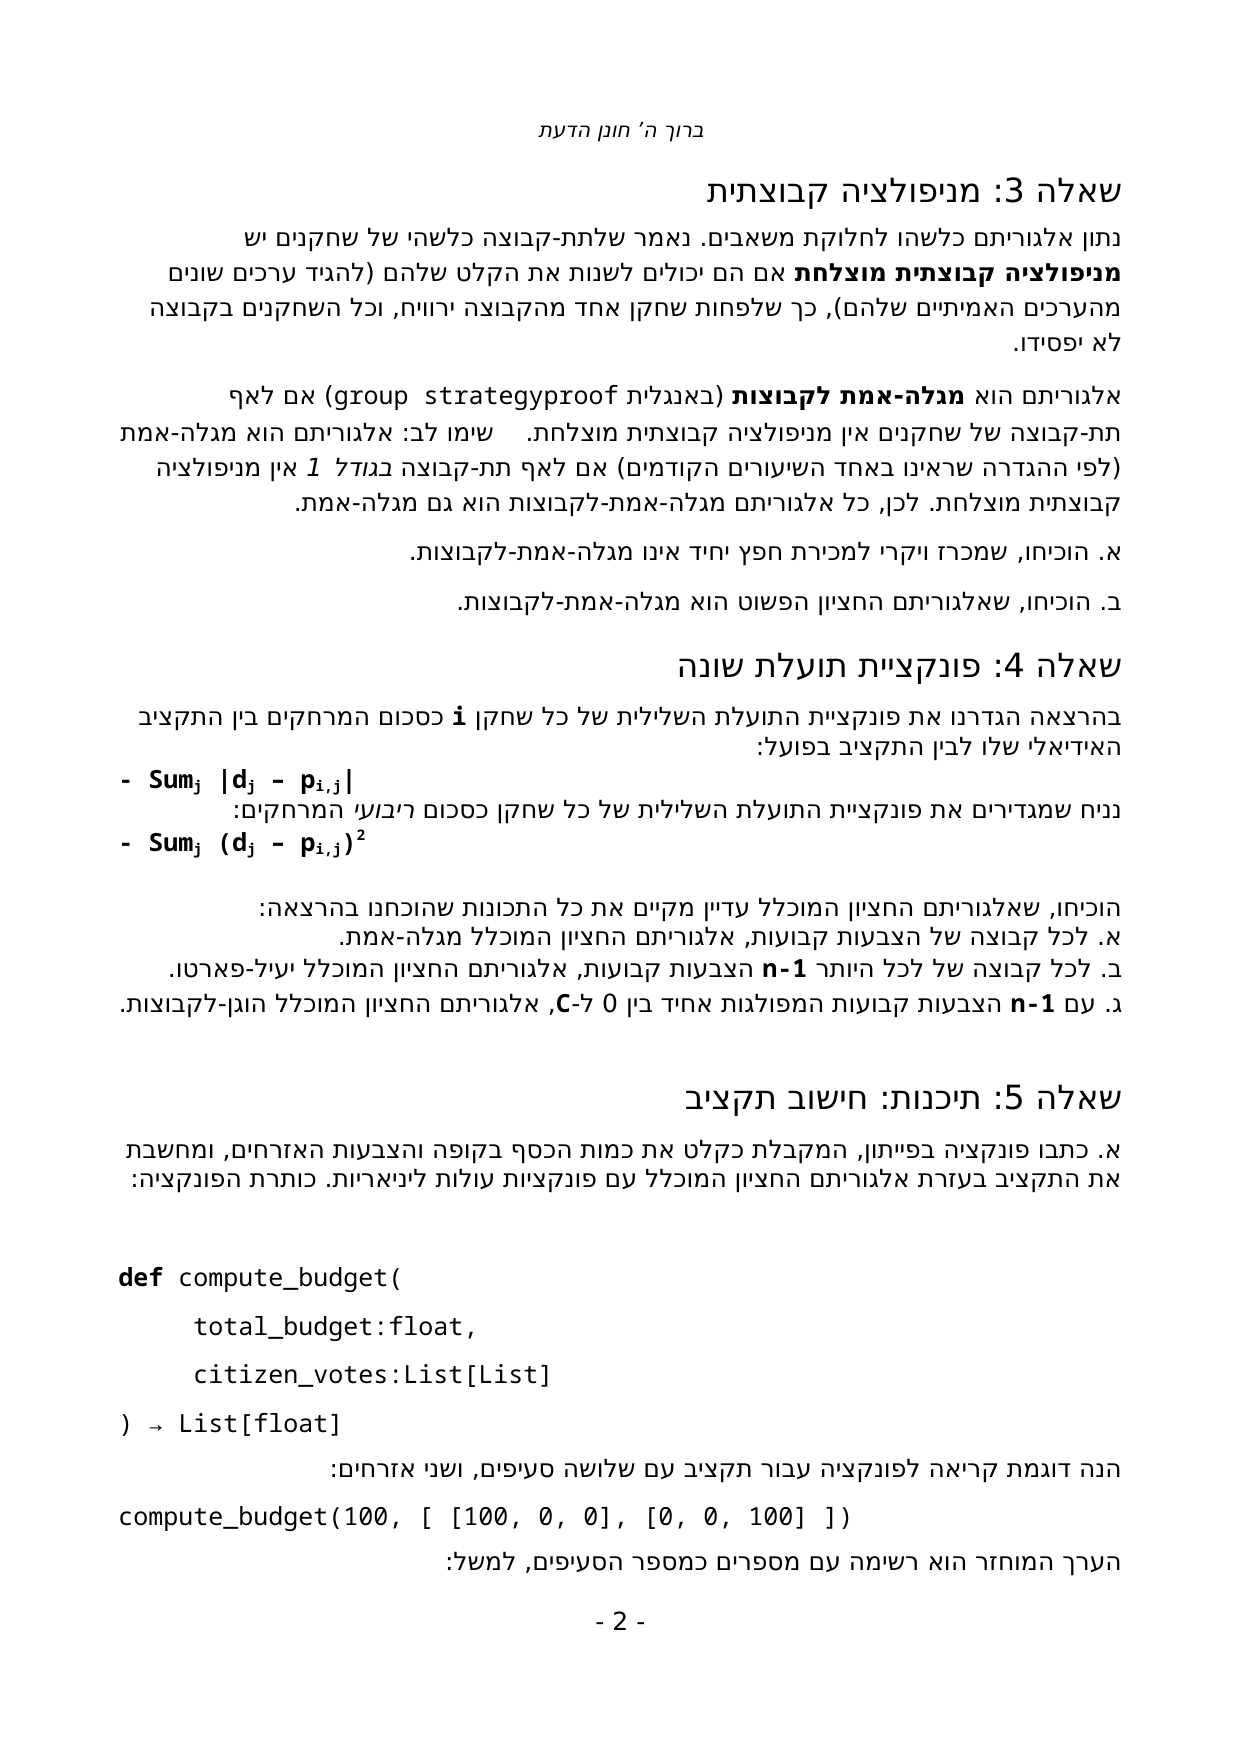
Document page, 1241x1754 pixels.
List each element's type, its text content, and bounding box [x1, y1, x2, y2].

text בהרצאה הגדרנו את פונקציית התועלת השלילית של כל שחקן i כסכום המרחקים בין התקציב האידיאלי שלו לבין התקציב בפועל: [118, 698, 1122, 761]
text נניח שמגדירים את פונקציית התועלת השלילית של כל שחקן כסכום ריבועי המרחקים: [118, 796, 1122, 825]
text - Sumj (dj – pi,j)2 [118, 825, 1122, 859]
text def compute_budget( [118, 1260, 1122, 1294]
text ב. לכל קבוצה של לכל היותר n-1 הצבעות קבועות, אלגוריתם החציון המוכלל יעיל-פארטו. [118, 951, 1122, 985]
text total_budget:float, [118, 1308, 1122, 1342]
text נתון אלגוריתם כלשהו לחלוקת משאבים. נאמר שלתת-קבוצה כלשהי של שחקנים יש מניפולציה קבוצתית מוצלחת אם הם יכולים לשנות את הקלט שלהם (להגיד ערכים שונים מהערכים האמיתיים שלהם), כך שלפחות שחקן אחד מהקבוצה ירוויח, וכל השחקנים בקבוצה לא יפסידו. [118, 223, 1122, 357]
text א. כתבו פונקציה בפייתון, המקבלת כקלט את כמות הכסף בקופה והצבעות האזרחים, ומחשבת את התקציב בעזרת אלגוריתם החציון המוכלל עם פונקציות עולות ליניאריות. כותרת הפונקציה: [118, 1135, 1122, 1193]
text citizen_votes:List[List] [118, 1357, 1122, 1391]
subtitle שאלה 4: פונקציית תועלת שונה [118, 647, 1122, 686]
text הוכיחו, שאלגוריתם החציון המוכלל עדיין מקיים את כל התכונות שהוכחנו בהרצאה: [118, 893, 1122, 922]
text ) → List[float] [118, 1406, 1122, 1440]
text א. הוכיחו, שמכרז ויקרי למכירת חפץ יחיד אינו מגלה-אמת-לקבוצות. [118, 537, 1122, 566]
subtitle שאלה 5: תיכנות: חישוב תקציב [118, 1078, 1122, 1117]
text ג. עם n-1 הצבעות קבועות המפולגות אחיד בין 0 ל-C, אלגוריתם החציון המוכלל הוגן-לקבוצות. [118, 985, 1122, 1019]
text הערך המוחזר הוא רשימה עם מספרים כמספר הסעיפים, למשל: [118, 1547, 1122, 1576]
text א. לכל קבוצה של הצבעות קבועות, אלגוריתם החציון המוכלל מגלה-אמת. [118, 922, 1122, 951]
text compute_budget(100, [ [100, 0, 0], [0, 0, 100] ]) [118, 1498, 1122, 1532]
text הנה דוגמת קריאה לפונקציה עבור תקציב עם שלושה סעיפים, ושני אזרחים: [118, 1454, 1122, 1483]
text ב. הוכיחו, שאלגוריתם החציון הפשוט הוא מגלה-אמת-לקבוצות. [118, 587, 1122, 616]
text אלגוריתם הוא מגלה-אמת לקבוצות (באנגלית group strategyproof) אם לאף תת-קבוצה של שחקנים אין מניפולציה קבוצתית מוצלחת. שימו לב: אלגוריתם הוא מגלה-אמת (לפי ההגדרה שראינו באחד השיעורים הקודמים) אם לאף תת-קבוצה בגודל 1 אין מניפולציה קבוצתית מוצלחת. לכן, כל אלגוריתם מגלה-אמת-לקבוצות הוא גם מגלה-אמת. [118, 378, 1122, 517]
text - Sumj |dj – pi,j| [118, 761, 1122, 796]
subtitle שאלה 3: מניפולציה קבוצתית [118, 172, 1122, 211]
